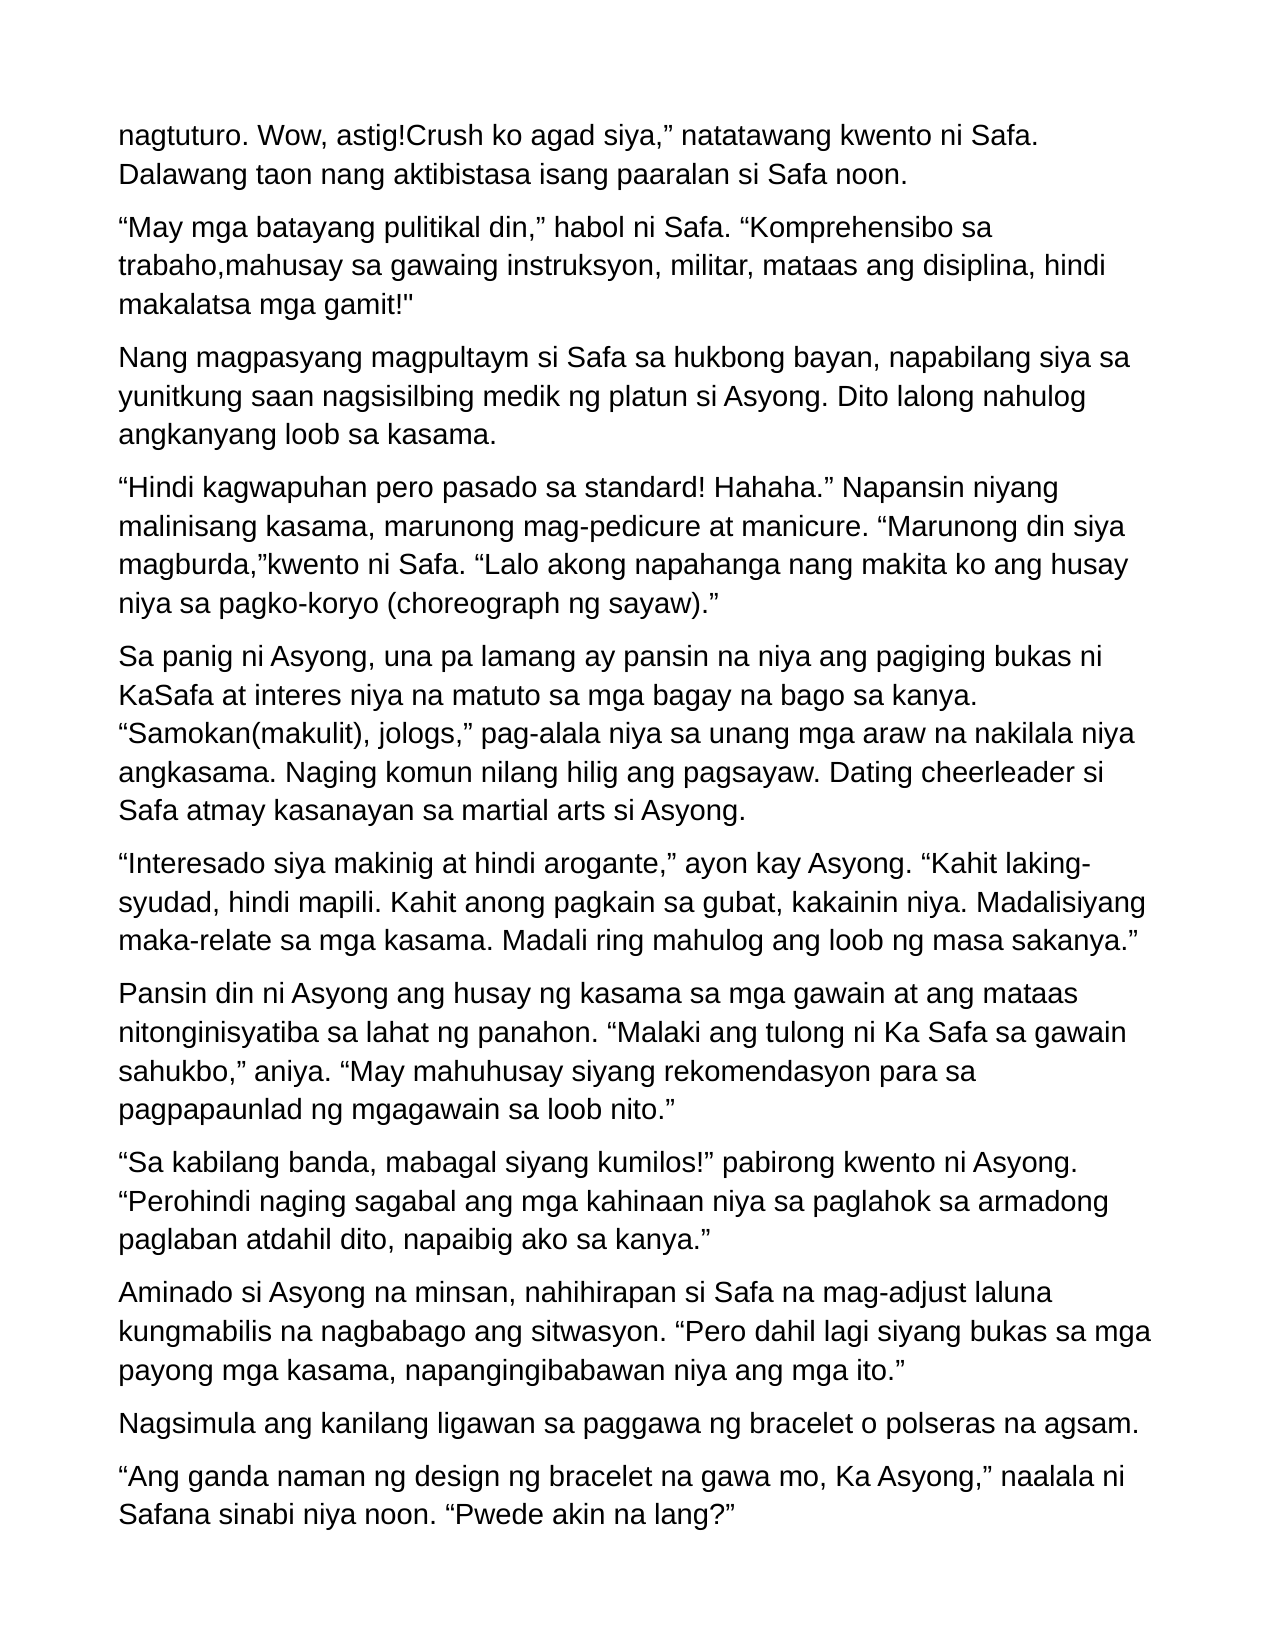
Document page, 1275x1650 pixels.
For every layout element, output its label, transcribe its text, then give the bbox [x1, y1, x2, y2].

text Nang magpasyang magpultaym si Safa sa hukbong bayan, napabilang siya sa yunitkung saan nagsisilbing medik ng platun si Asyong. Dito lalong nahulog angkanyang loob sa kasama. [118, 340, 1157, 451]
text Nagsimula ang kanilang ligawan sa paggawa ng bracelet o polseras na agsam. [118, 1406, 1157, 1439]
text “Hindi kagwapuhan pero pasado sa standard! Hahaha.” Napansin niyang malinisang kasama, marunong mag-pedicure at manicure. “Marunong din siya magburda,”kwento ni Safa. “Lalo akong napahanga nang makita ko ang husay niya sa pagko-koryo (choreograph ng sayaw).” [118, 470, 1157, 619]
text Aminado si Asyong na minsan, nahihirapan si Safa na mag-adjust laluna kungmabilis na nagbabago ang sitwasyon. “Pero dahil lagi siyang bukas sa mga payong mga kasama, napangingibabawan niya ang mga ito.” [118, 1275, 1157, 1386]
text Sa panig ni Asyong, una pa lamang ay pansin na niya ang pagiging bukas ni KaSafa at interes niya na matuto sa mga bagay na bago sa kanya. “Samokan(makulit), jologs,” pag-alala niya sa unang mga araw na nakilala niya angkasama. Naging komun nilang hilig ang pagsayaw. Dating cheerleader si Safa atmay kasanayan sa martial arts si Asyong. [118, 639, 1157, 827]
text “Ang ganda naman ng design ng bracelet na gawa mo, Ka Asyong,” naalala ni Safana sinabi niya noon. “Pwede akin na lang?” [118, 1459, 1157, 1531]
text “Sa kabilang banda, mabagal siyang kumilos!” pabirong kwento ni Asyong. “Perohindi naging sagabal ang mga kahinaan niya sa paglahok sa armadong paglaban atdahil dito, napaibig ako sa kanya.” [118, 1145, 1157, 1256]
text “May mga batayang pulitikal din,” habol ni Safa. “Komprehensibo sa trabaho,mahusay sa gawaing instruksyon, militar, mataas ang disiplina, hindi makalatsa mga gamit!" [118, 210, 1157, 320]
text “Interesado siya makinig at hindi arogante,” ayon kay Asyong. “Kahit laking-syudad, hindi mapili. Kahit anong pagkain sa gubat, kakainin niya. Madalisiyang maka-relate sa mga kasama. Madali ring mahulog ang loob ng masa sakanya.” [118, 846, 1157, 957]
text Pansin din ni Asyong ang husay ng kasama sa mga gawain at ang mataas nitonginisyatiba sa lahat ng panahon. “Malaki ang tulong ni Ka Safa sa gawain sahukbo,” aniya. “May mahuhusay siyang rekomendasyon para sa pagpapaunlad ng mgagawain sa loob nito.” [118, 976, 1157, 1126]
text nagtuturo. Wow, astig!Crush ko agad siya,” natatawang kwento ni Safa. Dalawang taon nang aktibistasa isang paaralan si Safa noon. [118, 118, 1157, 190]
